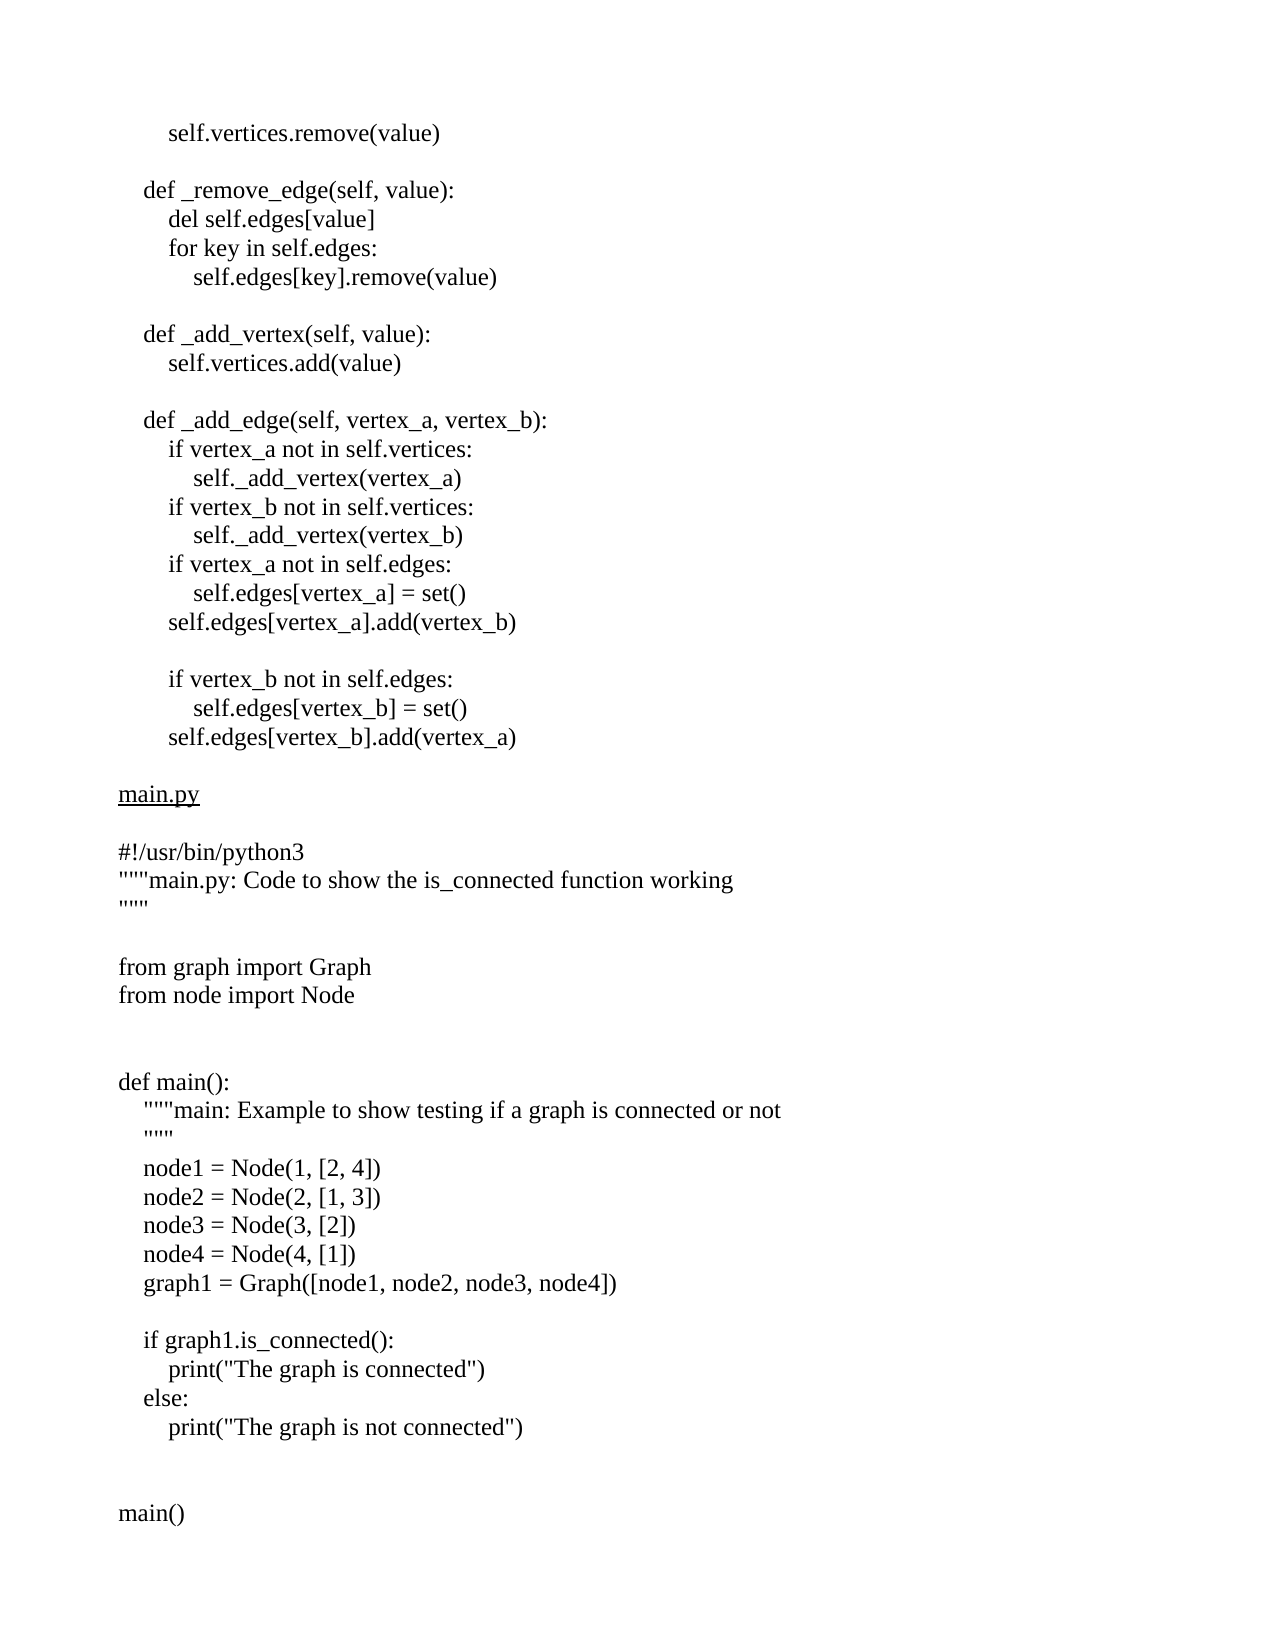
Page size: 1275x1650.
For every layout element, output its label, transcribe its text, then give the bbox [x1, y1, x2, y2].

text node1 = Node(1, [2, 4]) [118, 1153, 1157, 1182]
text def main(): [118, 1067, 1157, 1096]
text if vertex_a not in self.edges: [118, 549, 1157, 578]
text if vertex_b not in self.edges: [118, 664, 1157, 693]
text if vertex_a not in self.vertices: [118, 434, 1157, 463]
text node2 = Node(2, [1, 3]) [118, 1182, 1157, 1211]
text from node import Node [118, 981, 1157, 1009]
text print("The graph is connected") [118, 1354, 1157, 1383]
text """main: Example to show testing if a graph is connected or not [118, 1096, 1157, 1124]
text """ [118, 894, 1157, 923]
text node3 = Node(3, [2]) [118, 1211, 1157, 1239]
text self.edges[vertex_a] = set() [118, 578, 1157, 607]
text def _add_edge(self, vertex_a, vertex_b): [118, 406, 1157, 434]
text self.vertices.remove(value) [118, 118, 1157, 147]
text main() [118, 1498, 1157, 1527]
text """ [118, 1124, 1157, 1153]
text del self.edges[value] [118, 204, 1157, 233]
text if graph1.is_connected(): [118, 1326, 1157, 1354]
text def _add_vertex(self, value): [118, 319, 1157, 348]
text from graph import Graph [118, 952, 1157, 981]
text self.edges[vertex_a].add(vertex_b) [118, 607, 1157, 636]
text def _remove_edge(self, value): [118, 176, 1157, 204]
text graph1 = Graph([node1, node2, node3, node4]) [118, 1268, 1157, 1297]
text self.edges[vertex_b] = set() [118, 693, 1157, 722]
text self.vertices.add(value) [118, 348, 1157, 377]
text if vertex_b not in self.vertices: [118, 492, 1157, 521]
text """main.py: Code to show the is_connected function working [118, 866, 1157, 894]
text node4 = Node(4, [1]) [118, 1239, 1157, 1268]
text for key in self.edges: [118, 233, 1157, 262]
text print("The graph is not connected") [118, 1412, 1157, 1441]
text #!/usr/bin/python3 [118, 837, 1157, 866]
text else: [118, 1383, 1157, 1412]
text self._add_vertex(vertex_a) [118, 463, 1157, 492]
text self.edges[vertex_b].add(vertex_a) [118, 722, 1157, 751]
text self.edges[key].remove(value) [118, 262, 1157, 291]
text self._add_vertex(vertex_b) [118, 521, 1157, 549]
text main.py [118, 779, 1157, 808]
